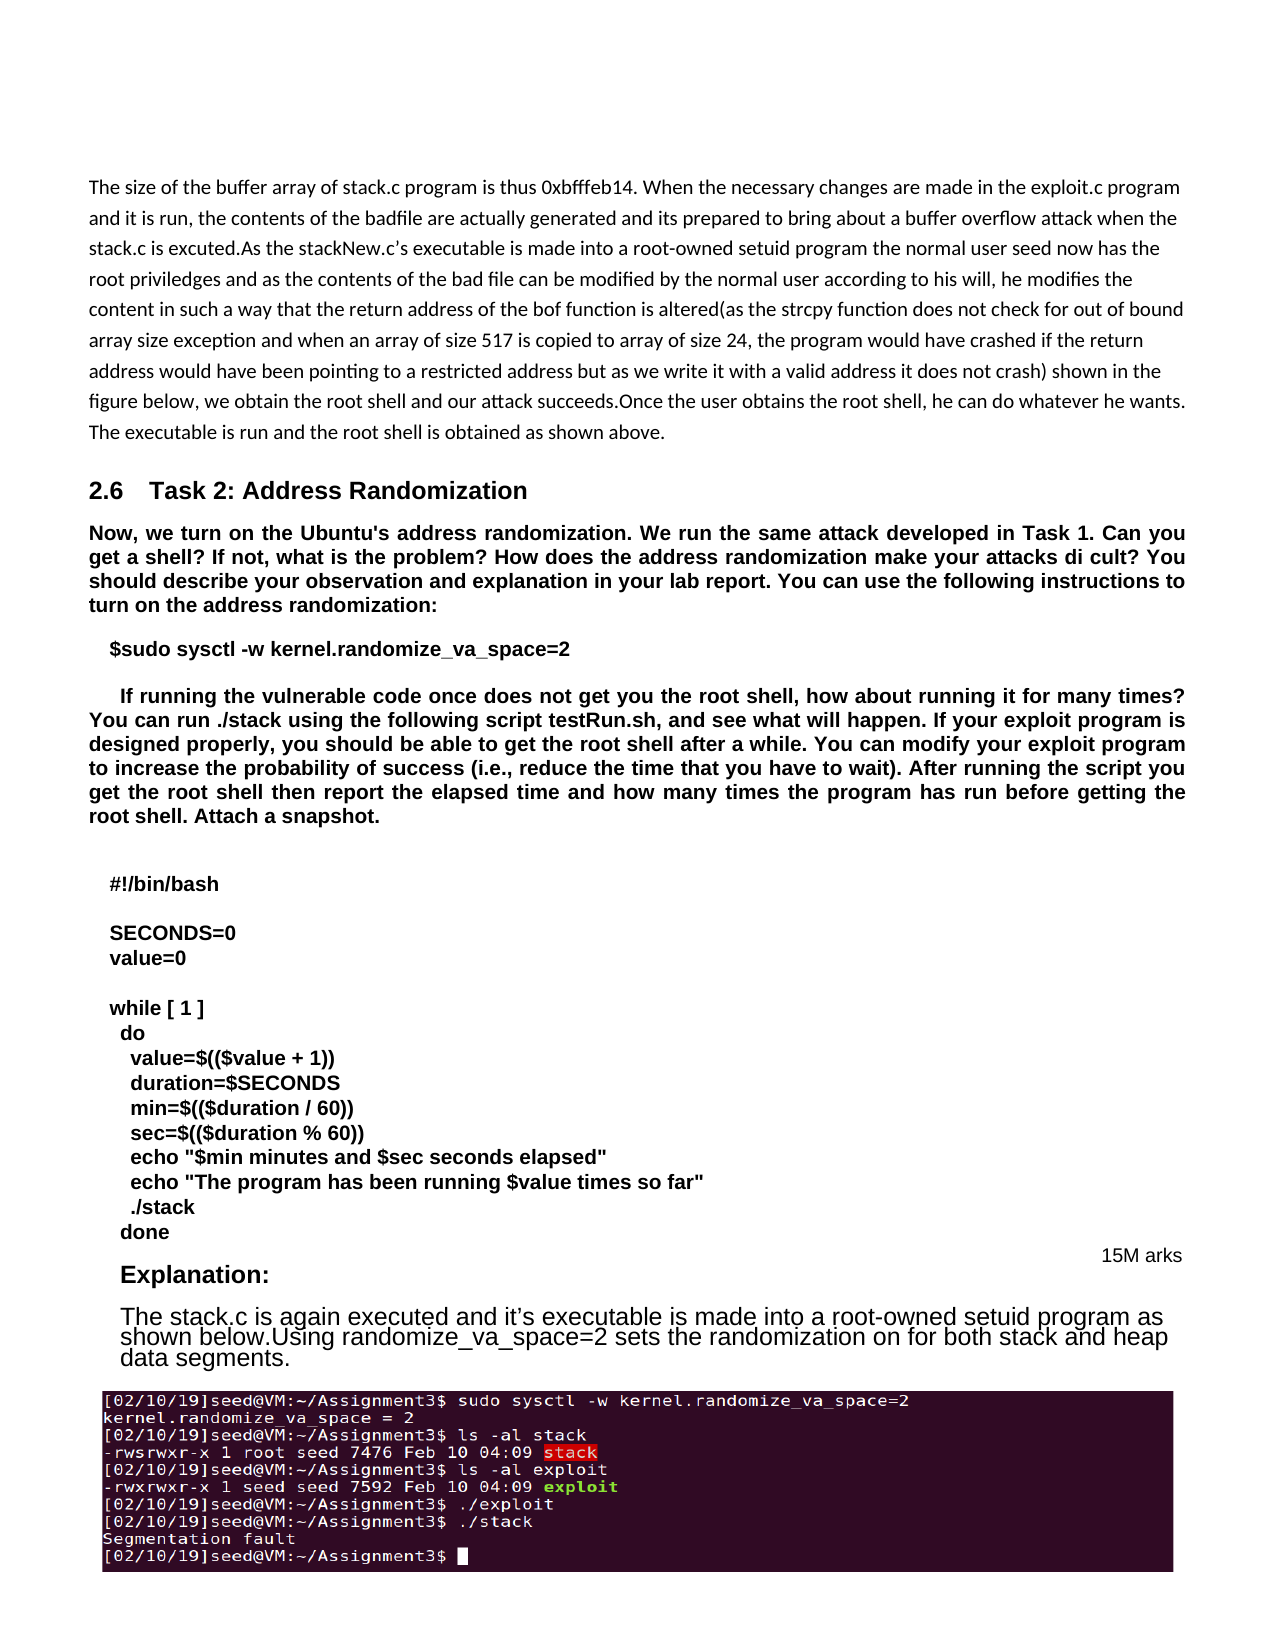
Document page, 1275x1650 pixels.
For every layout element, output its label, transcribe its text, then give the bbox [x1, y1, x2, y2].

picture [102, 1391, 1174, 1572]
text echo "The program has been running $value times so far" [130, 1170, 1187, 1194]
text $sudo sysctl -w kernel.randomize_va_space=2 [109, 637, 1187, 661]
text The size of the buffer array of stack.c program is thus 0xbfffeb14. When the necessary changes are made in the exploit.c program and it is run, the contents of the badfile are actually generated and its prepared to bring about a buffer overflow attack when the stack.c is excuted.As the stackNew.c’s executable is made into a root-owned setuid program the normal user seed now has the root priviledges and as the contents of the bad file can be modified by the normal user according to his will, he modifies the content in such a way that the return address of the bof function is altered(as the strcpy function does not check for out of bound array size exception and when an array of size 517 is copied to array of size 24, the program would have crashed if the return address would have been pointing to a restricted address but as we write it with a valid address it does not crash) shown in the figure below, we obtain the root shell and our attack succeeds.Once the user obtains the root shell, he can do whatever he wants. The executable is run and the root shell is obtained as shown above. [88, 170, 1187, 445]
text min=$(($duration / 60)) [130, 1095, 1187, 1119]
text SECONDS=0 [109, 921, 1187, 945]
text If running the vulnerable code once does not get you the root shell, how about running it for many times? You can run ./stack using the following script testRun.sh, and see what will happen. If your exploit program is designed properly, you should be able to get the root shell after a while. You can modify your exploit program to increase the probability of success (i.e., reduce the time that you have to wait). After running the script you get the root shell then report the elapsed time and how many times the program has run before getting the root shell. Attach a snapshot. [88, 684, 1187, 827]
text The stack.c is again executed and it’s executable is made into a root-owned setuid program as shown below.Using randomize_va_space=2 sets the randomization on for both stack and heap data segments. [120, 1308, 1187, 1371]
text ./stack [130, 1195, 1187, 1219]
text while [ 1 ] [109, 996, 1187, 1020]
text #!/bin/bash [109, 871, 1187, 895]
text value=$(($value + 1)) [130, 1046, 1187, 1069]
text 15M arks [1101, 1244, 1187, 1267]
text duration=$SECONDS [130, 1071, 1187, 1094]
text 2.6 Task 2: Address Randomization [88, 476, 1187, 505]
text done [120, 1220, 1187, 1244]
text echo "$min minutes and $sec seconds elapsed" [130, 1145, 1187, 1169]
text do [120, 1021, 1187, 1045]
text Explanation: [120, 1267, 1187, 1287]
text value=0 [109, 946, 1187, 970]
text sec=$(($duration % 60)) [130, 1120, 1187, 1144]
text Now, we turn on the Ubuntu's address randomization. We run the same attack developed in Task 1. Can you get a shell? If not, what is the problem? How does the address randomization make your attacks di cult? You should describe your observation and explanation in your lab report. You can use the following instructions to turn on the address randomization: [88, 521, 1187, 616]
